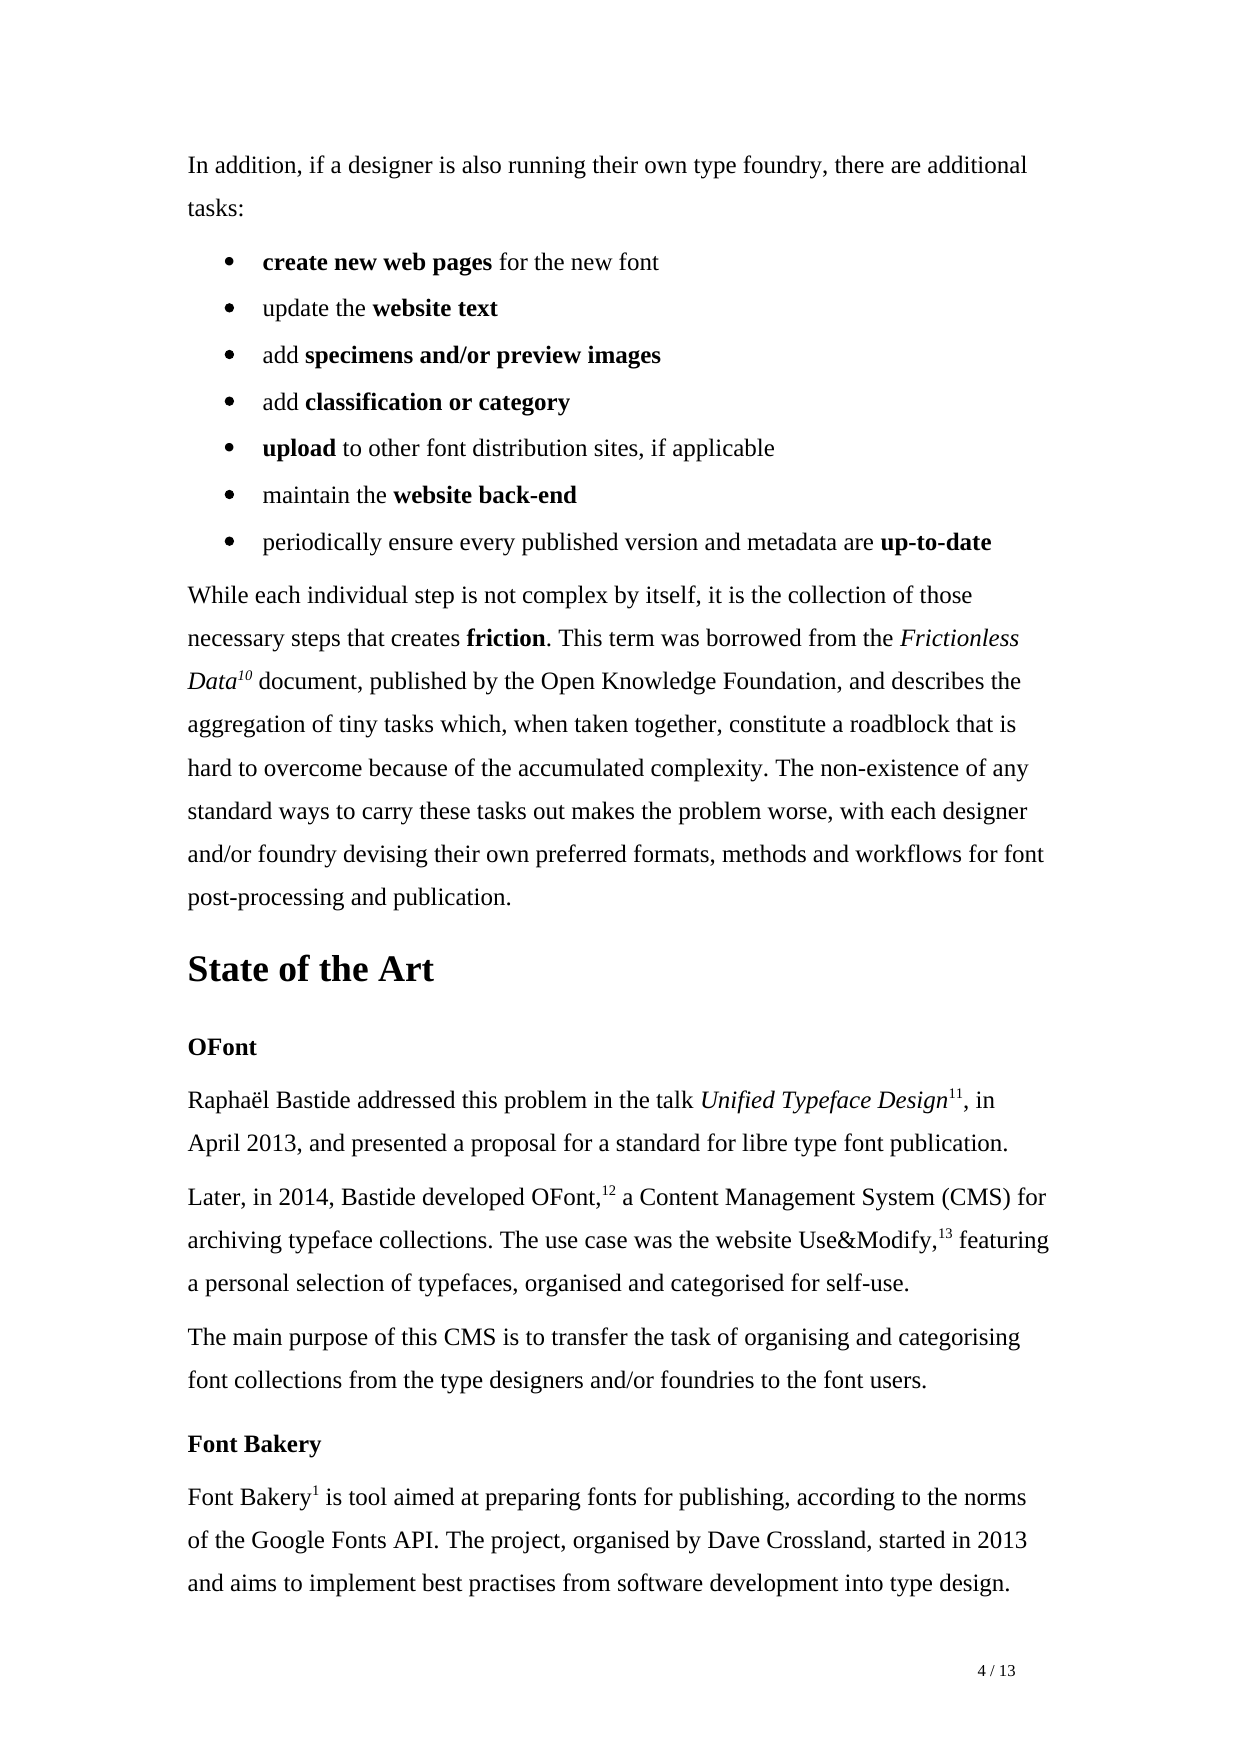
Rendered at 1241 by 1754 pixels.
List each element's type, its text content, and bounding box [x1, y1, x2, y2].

list upload to other font distribution sites, if applicable [225, 433, 1053, 462]
list create new web pages for the new font [225, 247, 1053, 275]
text While each individual step is not complex by itself, it is the collection of those necessary steps that creates friction. This term was borrowed from the Frictionless Data10 document, published by the Open Knowledge Foundation, and describes the aggregation of tiny tasks which, when taken together, constitute a roadblock that is hard to overcome because of the accumulated complexity. The non-existence of any standard ways to carry these tasks out makes the problem worse, with each designer and/or foundry devising their own preferred formats, methods and workflows for font post-processing and publication. [187, 580, 1053, 911]
subtitle OFont [187, 1032, 1053, 1060]
text In addition, if a designer is also running their own type foundry, there are additional tasks: [187, 150, 1053, 222]
list add classification or category [225, 387, 1053, 415]
subtitle State of the Art [187, 946, 1053, 989]
text Raphaël Bastide addressed this problem in the talk Unified Typeface Design11, in April 2013, and presented a proposal for a standard for libre type font publication. [187, 1085, 1053, 1157]
text The main purpose of this CMS is to transfer the task of organising and categorising font collections from the type designers and/or foundries to the font users. [187, 1322, 1053, 1393]
text Font Bakery1 is tool aimed at preparing fonts for publishing, according to the norms of the Google Fonts API. The project, organised by Dave Crossland, started in 2013 and aims to implement best practises from software development into type design. [187, 1482, 1053, 1597]
text Later, in 2014, Bastide developed OFont,12 a Content Management System (CMS) for archiving typeface collections. The use case was the website Use&Modify,13 featuring a personal selection of typefaces, organised and categorised for self-use. [187, 1182, 1053, 1297]
list maintain the website back-end [225, 480, 1053, 509]
list update the website text [225, 293, 1053, 322]
list periodically ensure every published version and metadata are up-to-date [225, 527, 1053, 555]
subtitle Font Bakery [187, 1429, 1053, 1457]
list add specimens and/or preview images [225, 340, 1053, 369]
